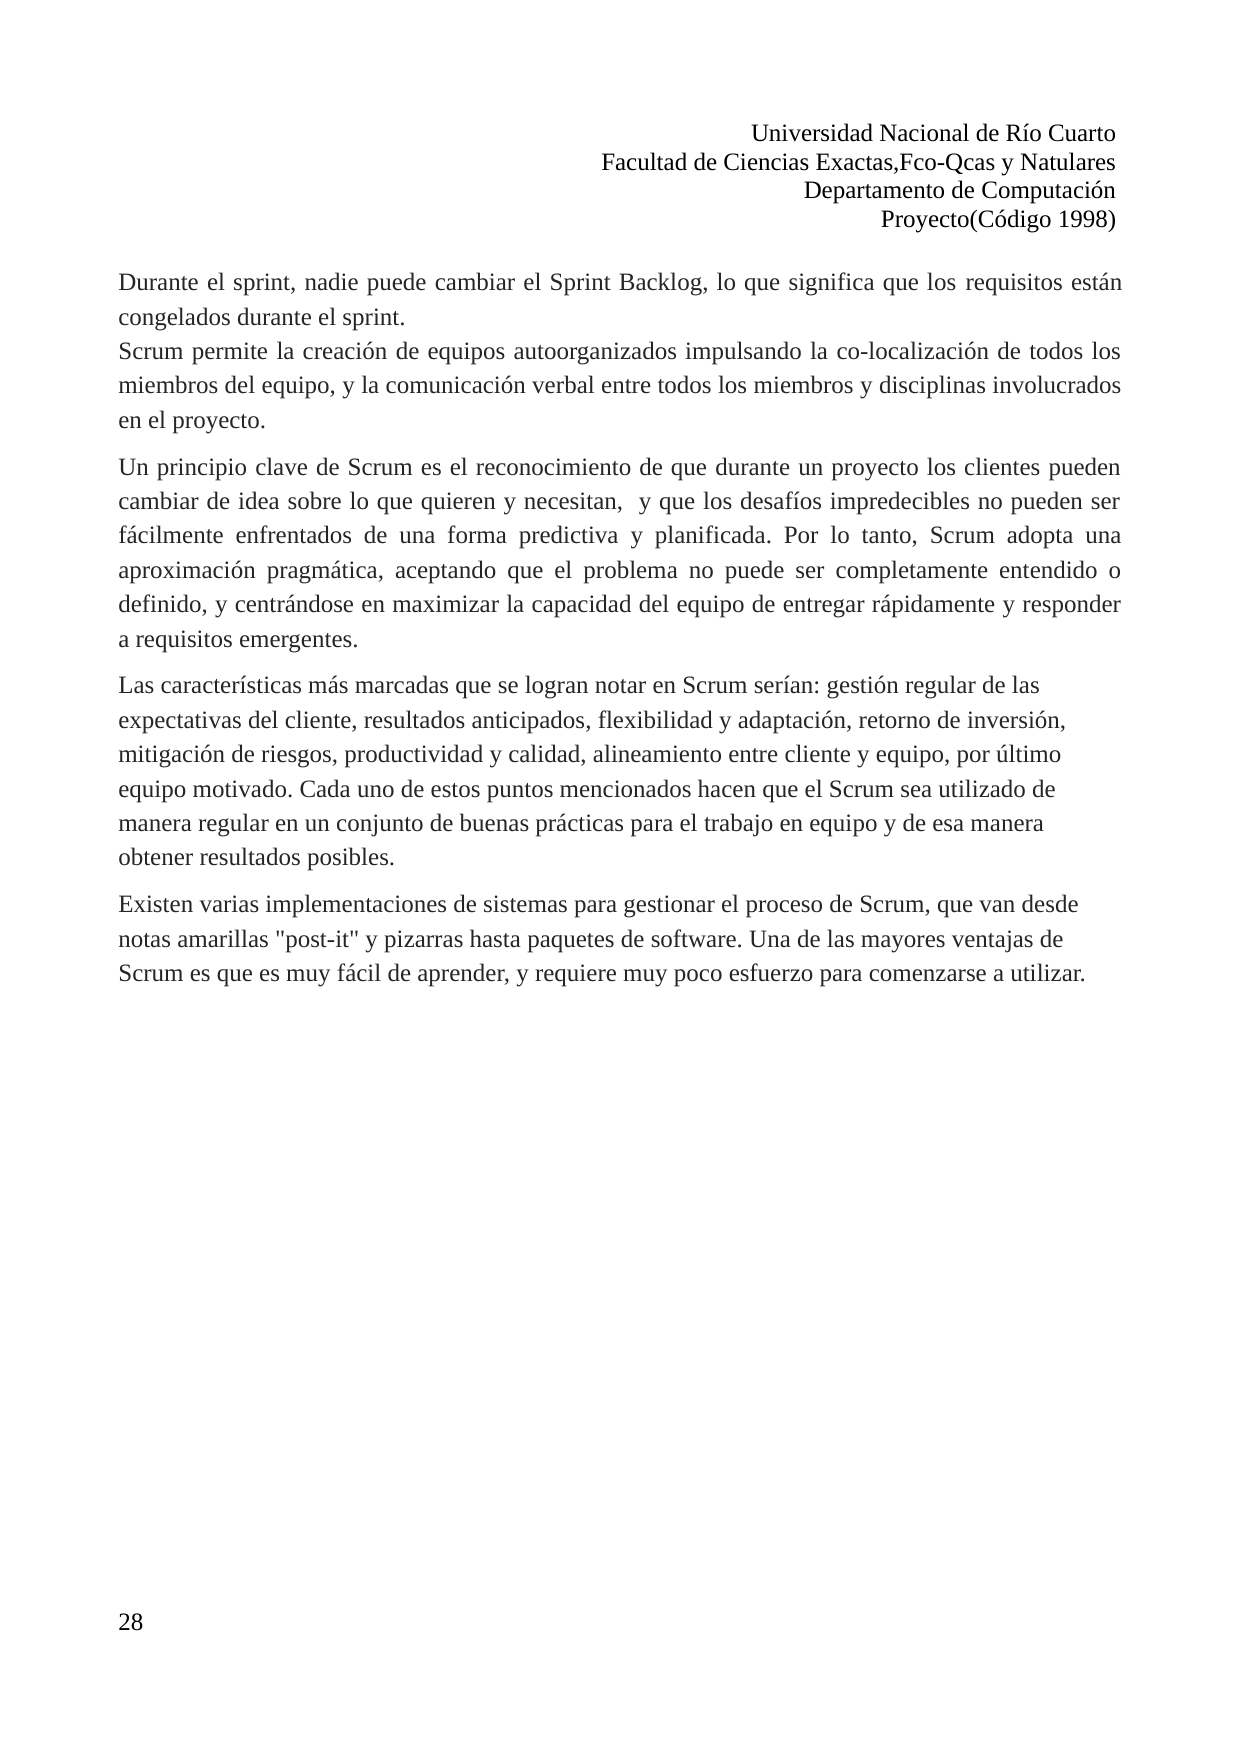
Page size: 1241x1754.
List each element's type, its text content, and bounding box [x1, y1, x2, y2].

text Las características más marcadas que se logran notar en Scrum serían: gestión regular de las expectativas del cliente, resultados anticipados, flexibilidad y adaptación, retorno de inversión, mitigación de riesgos, productividad y calidad, alineamiento entre cliente y equipo, por último equipo motivado. Cada uno de estos puntos mencionados hacen que el Scrum sea utilizado de manera regular en un conjunto de buenas prácticas para el trabajo en equipo y de esa manera obtener resultados posibles. [118, 665, 1122, 871]
text Un principio clave de Scrum es el reconocimiento de que durante un proyecto los clientes pueden cambiar de idea sobre lo que quieren y necesitan, y que los desafíos impredecibles no pueden ser fácilmente enfrentados de una forma predictiva y planificada. Por lo tanto, Scrum adopta una aproximación pragmática, aceptando que el problema no puede ser completamente entendido o definido, y centrándose en maximizar la capacidad del equipo de entregar rápidamente y responder a requisitos emergentes. [118, 446, 1122, 652]
text Existen varias implementaciones de sistemas para gestionar el proceso de Scrum, que van desde notas amarillas "post-it" y pizarras hasta paquetes de software. Una de las mayores ventajas de Scrum es que es muy fácil de aprender, y requiere muy poco esfuerzo para comenzarse a utilizar. [118, 884, 1122, 987]
text Durante el sprint, nadie puede cambiar el Sprint Backlog, lo que significa que los requisitos están congelados durante el sprint. [118, 262, 1122, 331]
text Scrum permite la creación de equipos autoorganizados impulsando la co-localización de todos los miembros del equipo, y la comunicación verbal entre todos los miembros y disciplinas involucrados en el proyecto. [118, 331, 1122, 434]
